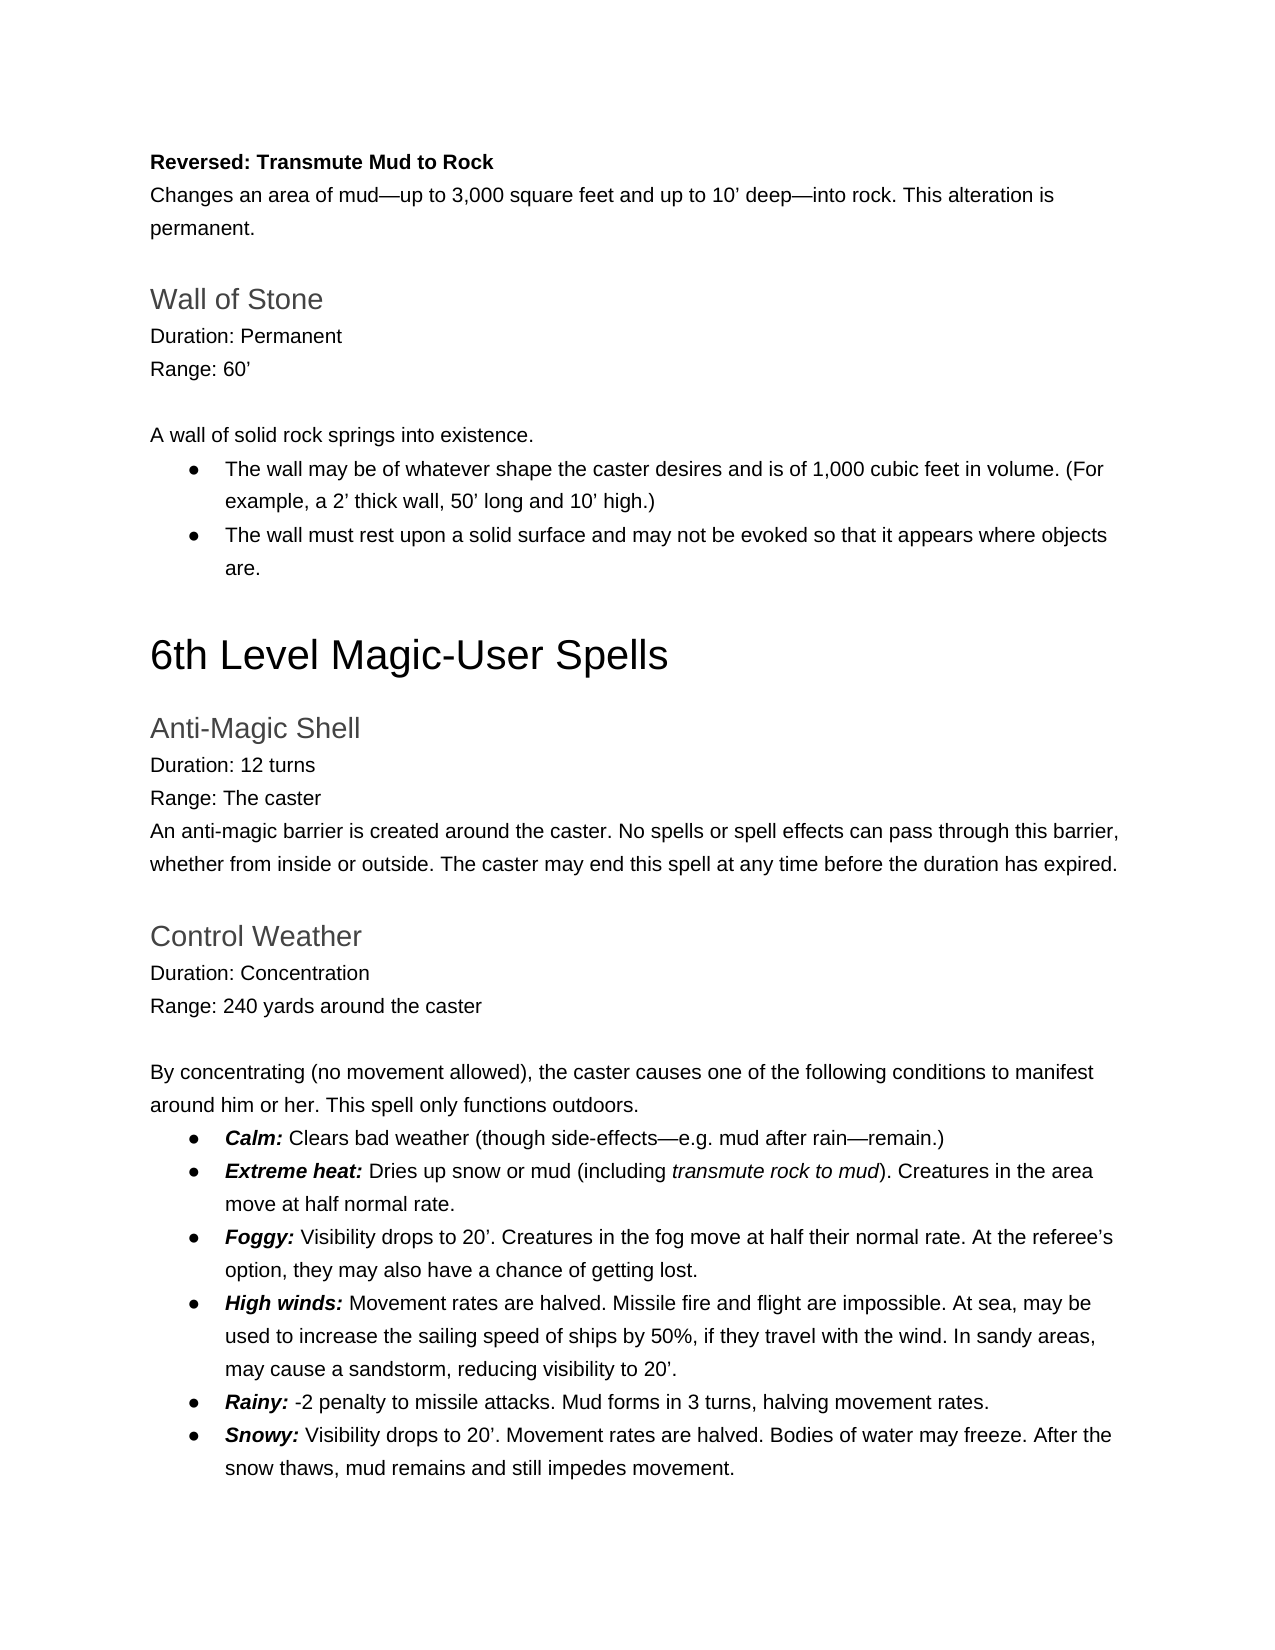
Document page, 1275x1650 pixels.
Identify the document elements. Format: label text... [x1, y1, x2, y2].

text A wall of solid rock springs into existence. [150, 423, 1125, 447]
text Duration: Permanent [150, 324, 1125, 348]
list Snowy: Visibility drops to 20’. Movement rates are halved. Bodies of water may freeze. After the snow thaws, mud remains and still impedes movement. [187, 1423, 1125, 1480]
text Duration: Concentration [150, 961, 1125, 984]
subtitle 6th Level Magic-User Spells [150, 630, 1125, 678]
text Duration: 12 turns [150, 753, 1125, 777]
text Range: 60’ [150, 357, 1125, 381]
list The wall must rest upon a solid surface and may not be evoked so that it appears where objects are. [187, 522, 1125, 579]
list Foggy: Visibility drops to 20’. Creatures in the fog move at half their normal rate. At the referee’s option, they may also have a chance of getting lost. [187, 1225, 1125, 1282]
subtitle Anti-Magic Shell [150, 711, 1125, 745]
text By concentrating (no movement allowed), the caster causes one of the following conditions to manifest around him or her. This spell only functions outdoors. [150, 1059, 1125, 1117]
subtitle Control Weather [150, 919, 1125, 952]
text Reversed: Transmute Mud to Rock [150, 150, 1125, 174]
list High winds: Movement rates are halved. Missile fire and flight are impossible. At sea, may be used to increase the sailing speed of ships by 50%, if they travel with the wind. In sandy areas, may cause a sandstorm, reducing visibility to 20’. [187, 1291, 1125, 1381]
subtitle Wall of Stone [150, 282, 1125, 316]
text Changes an area of mud—up to 3,000 square feet and up to 10’ deep—into rock. This alteration is permanent. [150, 183, 1125, 240]
list Calm: Clears bad weather (though side-effects—e.g. mud after rain—remain.) [187, 1126, 1125, 1149]
list Rainy: -2 penalty to missile attacks. Mud forms in 3 turns, halving movement rates. [187, 1390, 1125, 1414]
text An anti-magic barrier is created around the caster. No spells or spell effects can pass through this barrier, whether from inside or outside. The caster may end this spell at any time before the duration has expired. [150, 819, 1125, 876]
text Range: 240 yards around the caster [150, 993, 1125, 1017]
list The wall may be of whatever shape the caster desires and is of 1,000 cubic feet in volume. (For example, a 2’ thick wall, 50’ long and 10’ high.) [187, 456, 1125, 513]
text Range: The caster [150, 786, 1125, 810]
list Extreme heat: Dries up snow or mud (including transmute rock to mud). Creatures in the area move at half normal rate. [187, 1159, 1125, 1216]
